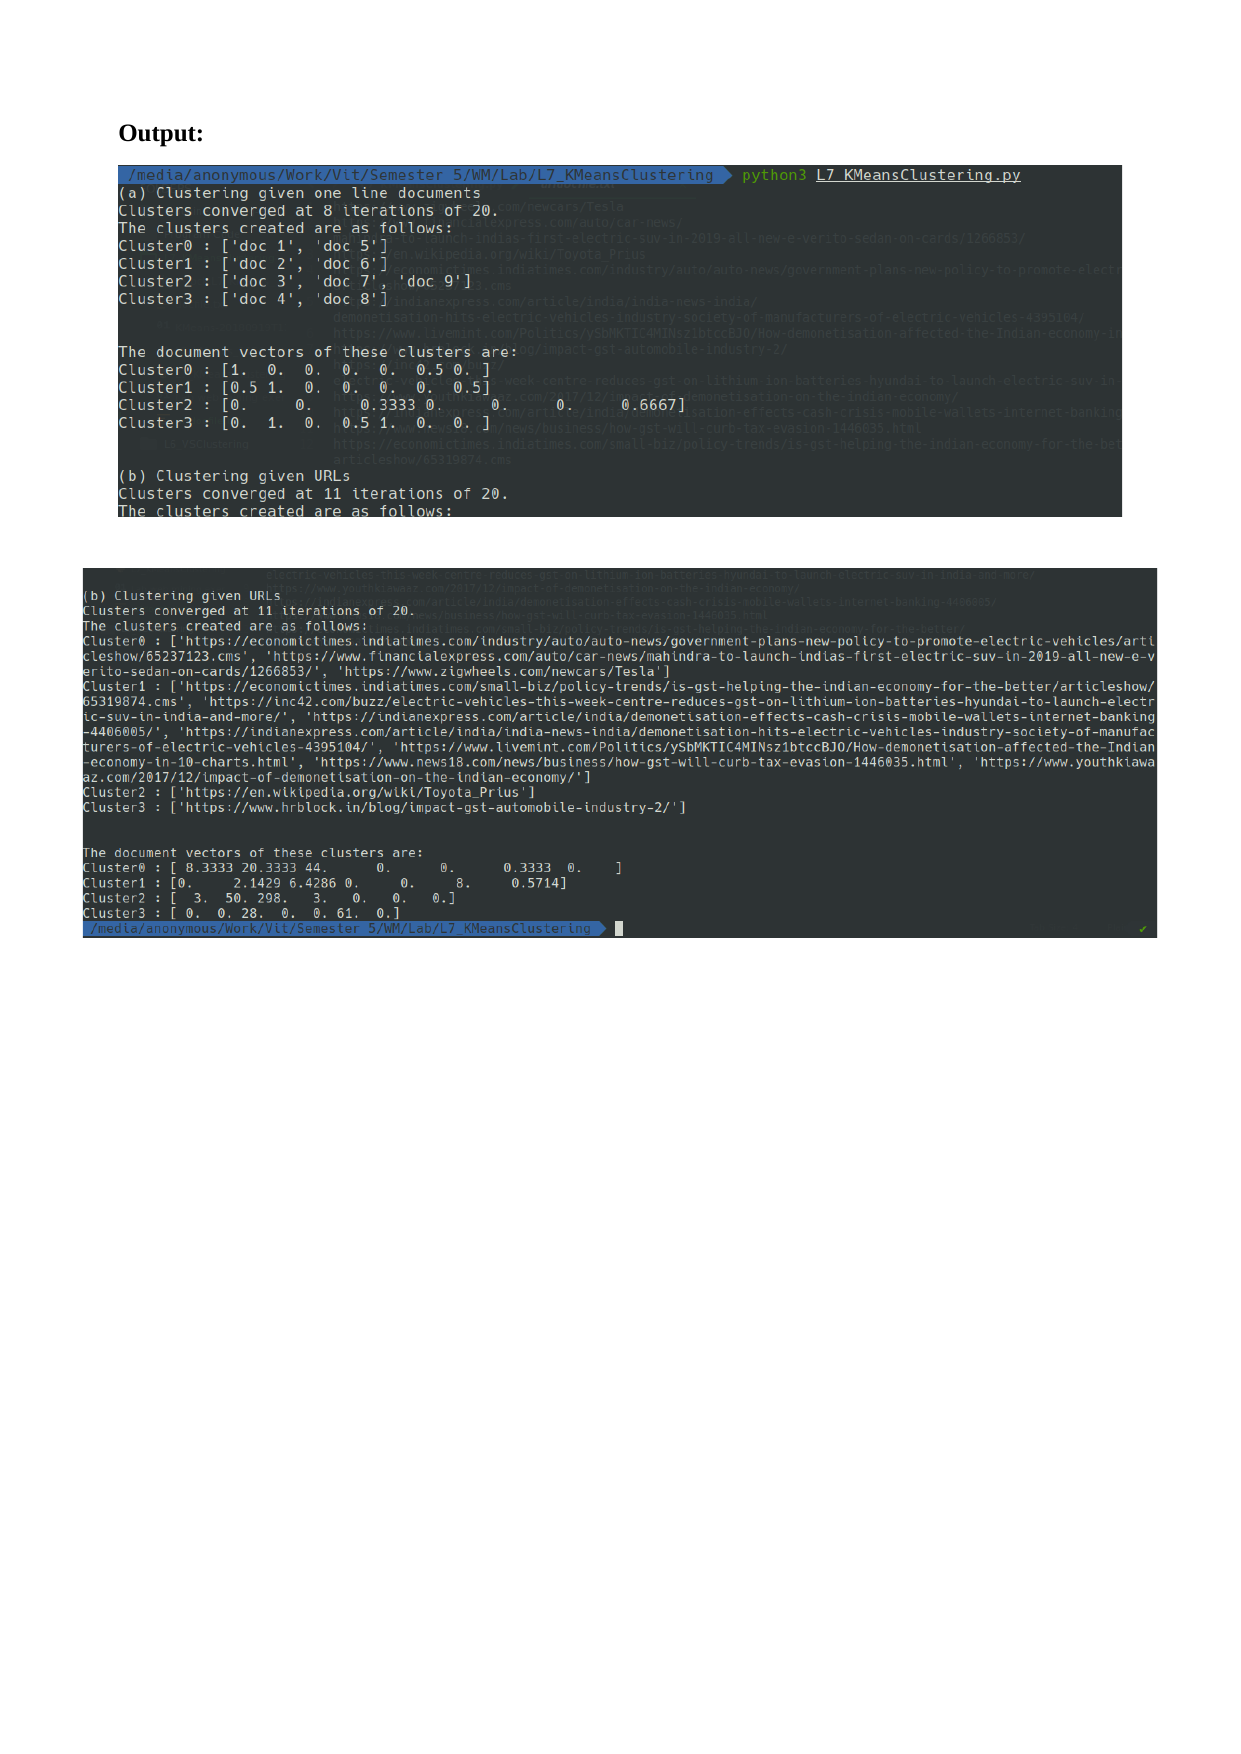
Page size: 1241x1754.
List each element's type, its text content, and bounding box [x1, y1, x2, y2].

text Output: [118, 118, 1122, 147]
picture [82, 568, 1158, 938]
picture [118, 165, 1123, 517]
